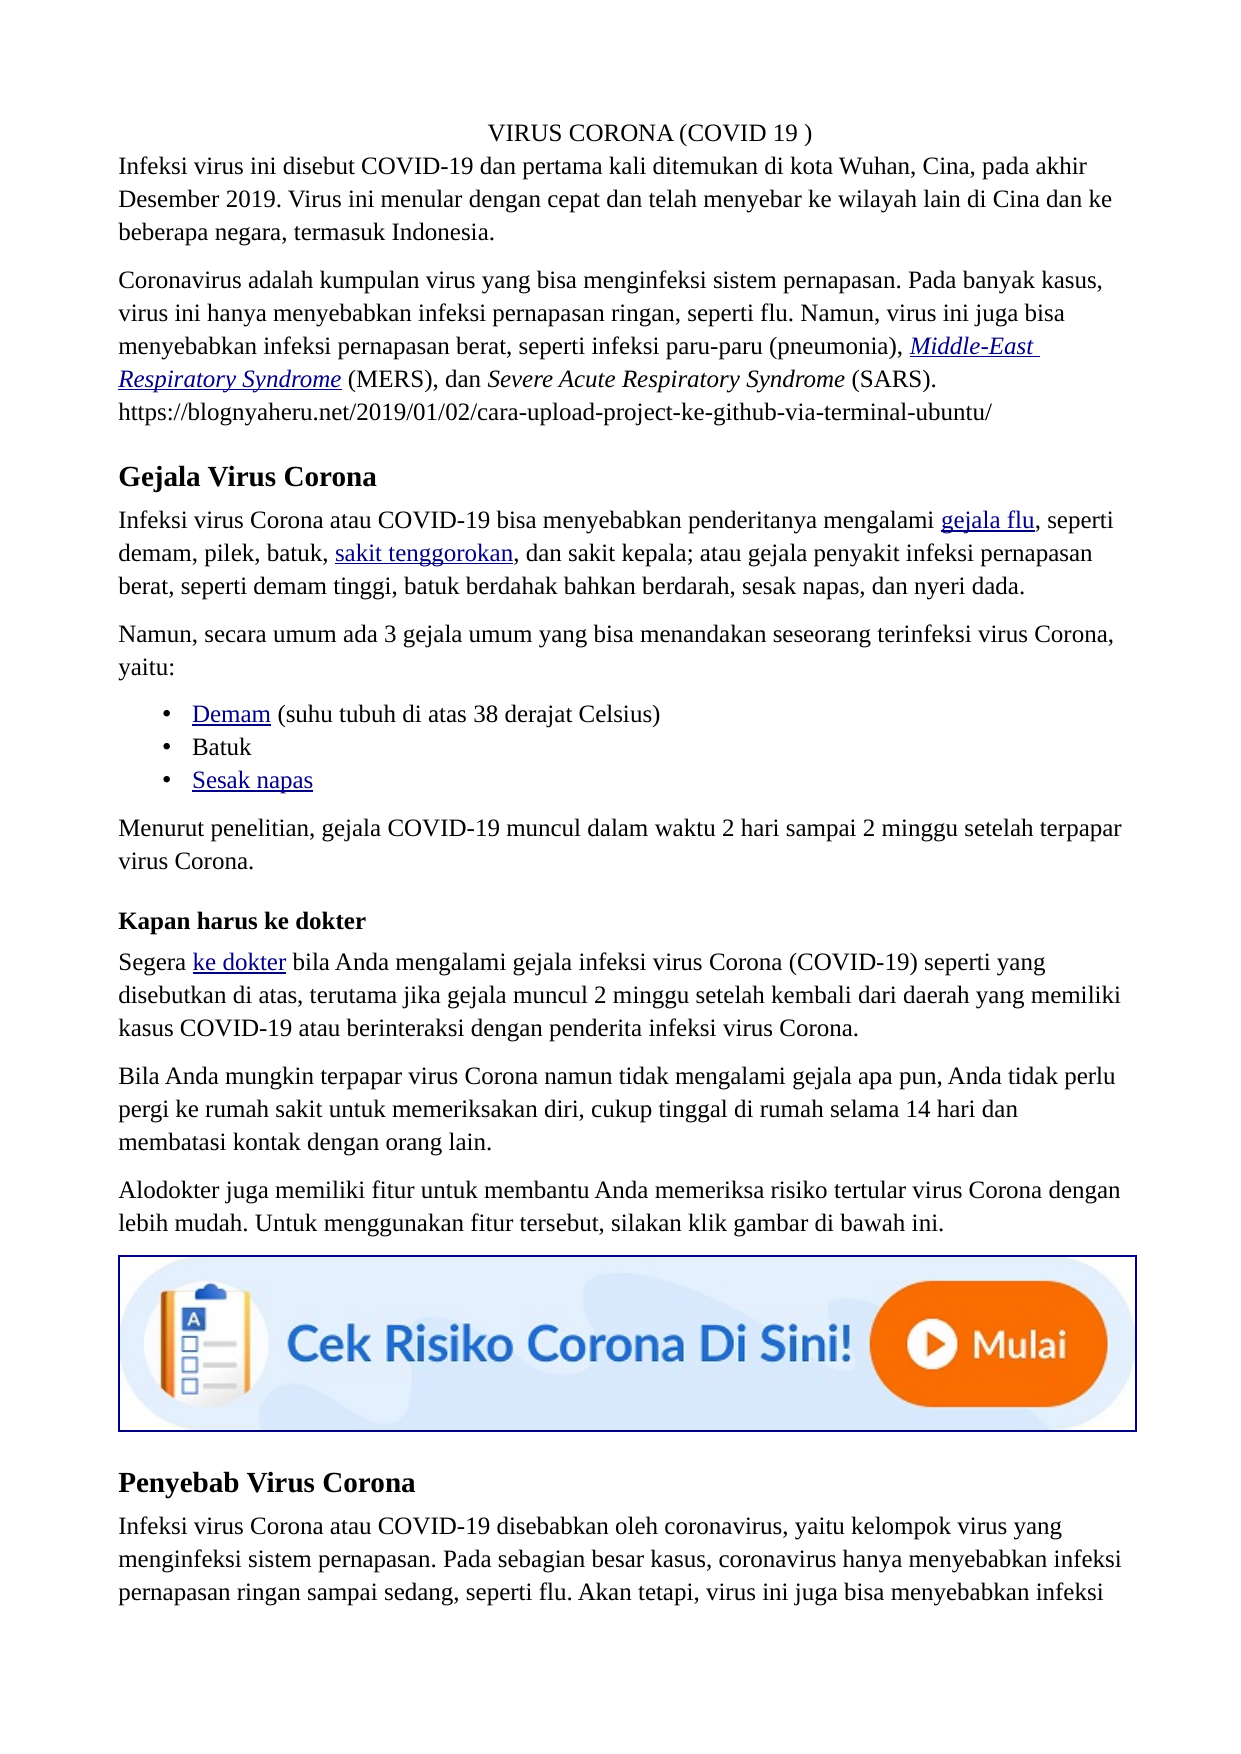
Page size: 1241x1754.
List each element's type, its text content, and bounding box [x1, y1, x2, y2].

text Coronavirus adalah kumpulan virus yang bisa menginfeksi sistem pernapasan. Pada banyak kasus, virus ini hanya menyebabkan infeksi pernapasan ringan, seperti flu. Namun, virus ini juga bisa menyebabkan infeksi pernapasan berat, seperti infeksi paru-paru (pneumonia), Middle-East Respiratory Syndrome (MERS), dan Severe Acute Respiratory Syndrome (SARS). https://blognyaheru.net/2019/01/02/cara-upload-project-ke-github-via-terminal-ubuntu/ [118, 265, 1122, 426]
text Infeksi virus Corona atau COVID-19 bisa menyebabkan penderitanya mengalami gejala flu, seperti demam, pilek, batuk, sakit tenggorokan, dan sakit kepala; atau gejala penyakit infeksi pernapasan berat, seperti demam tinggi, batuk berdahak bahkan berdarah, sesak napas, dan nyeri dada. [118, 505, 1122, 600]
text Menurut penelitian, gejala COVID-19 muncul dalam waktu 2 hari sampai 2 minggu setelah terpapar virus Corona. [118, 813, 1122, 875]
text Bila Anda mungkin terpapar virus Corona namun tidak mengalami gejala apa pun, Anda tidak perlu pergi ke rumah sakit untuk memeriksakan diri, cukup tinggal di rumah selama 14 hari dan membatasi kontak dengan orang lain. [118, 1061, 1122, 1156]
list Batuk [162, 732, 1122, 761]
picture [120, 1257, 1135, 1430]
text VIRUS CORONA (COVID 19 ) Infeksi virus ini disebut COVID-19 dan pertama kali ditemukan di kota Wuhan, Cina, pada akhir Desember 2019. Virus ini menular dengan cepat dan telah menyebar ke wilayah lain di Cina dan ke beberapa negara, termasuk Indonesia. [118, 118, 1122, 246]
subtitle Kapan harus ke dokter [118, 906, 1122, 935]
subtitle Gejala Virus Corona [118, 459, 1122, 493]
text Infeksi virus Corona atau COVID-19 disebabkan oleh coronavirus, yaitu kelompok virus yang menginfeksi sistem pernapasan. Pada sebagian besar kasus, coronavirus hanya menyebabkan infeksi pernapasan ringan sampai sedang, seperti flu. Akan tetapi, virus ini juga bisa menyebabkan infeksi [118, 1511, 1122, 1606]
text Namun, secara umum ada 3 gejala umum yang bisa menandakan seseorang terinfeksi virus Corona, yaitu: [118, 619, 1122, 681]
text Alodokter juga memiliki fitur untuk membantu Anda memeriksa risiko tertular virus Corona dengan lebih mudah. Untuk menggunakan fitur tersebut, silakan klik gambar di bawah ini. [118, 1175, 1122, 1236]
subtitle Penyebab Virus Corona [118, 1465, 1122, 1499]
text Segera ke dokter bila Anda mengalami gejala infeksi virus Corona (COVID-19) seperti yang disebutkan di atas, terutama jika gejala muncul 2 minggu setelah kembali dari daerah yang memiliki kasus COVID-19 atau berinteraksi dengan penderita infeksi virus Corona. [118, 947, 1122, 1042]
list Demam (suhu tubuh di atas 38 derajat Celsius) [162, 699, 1122, 728]
list Sesak napas [162, 765, 1122, 794]
